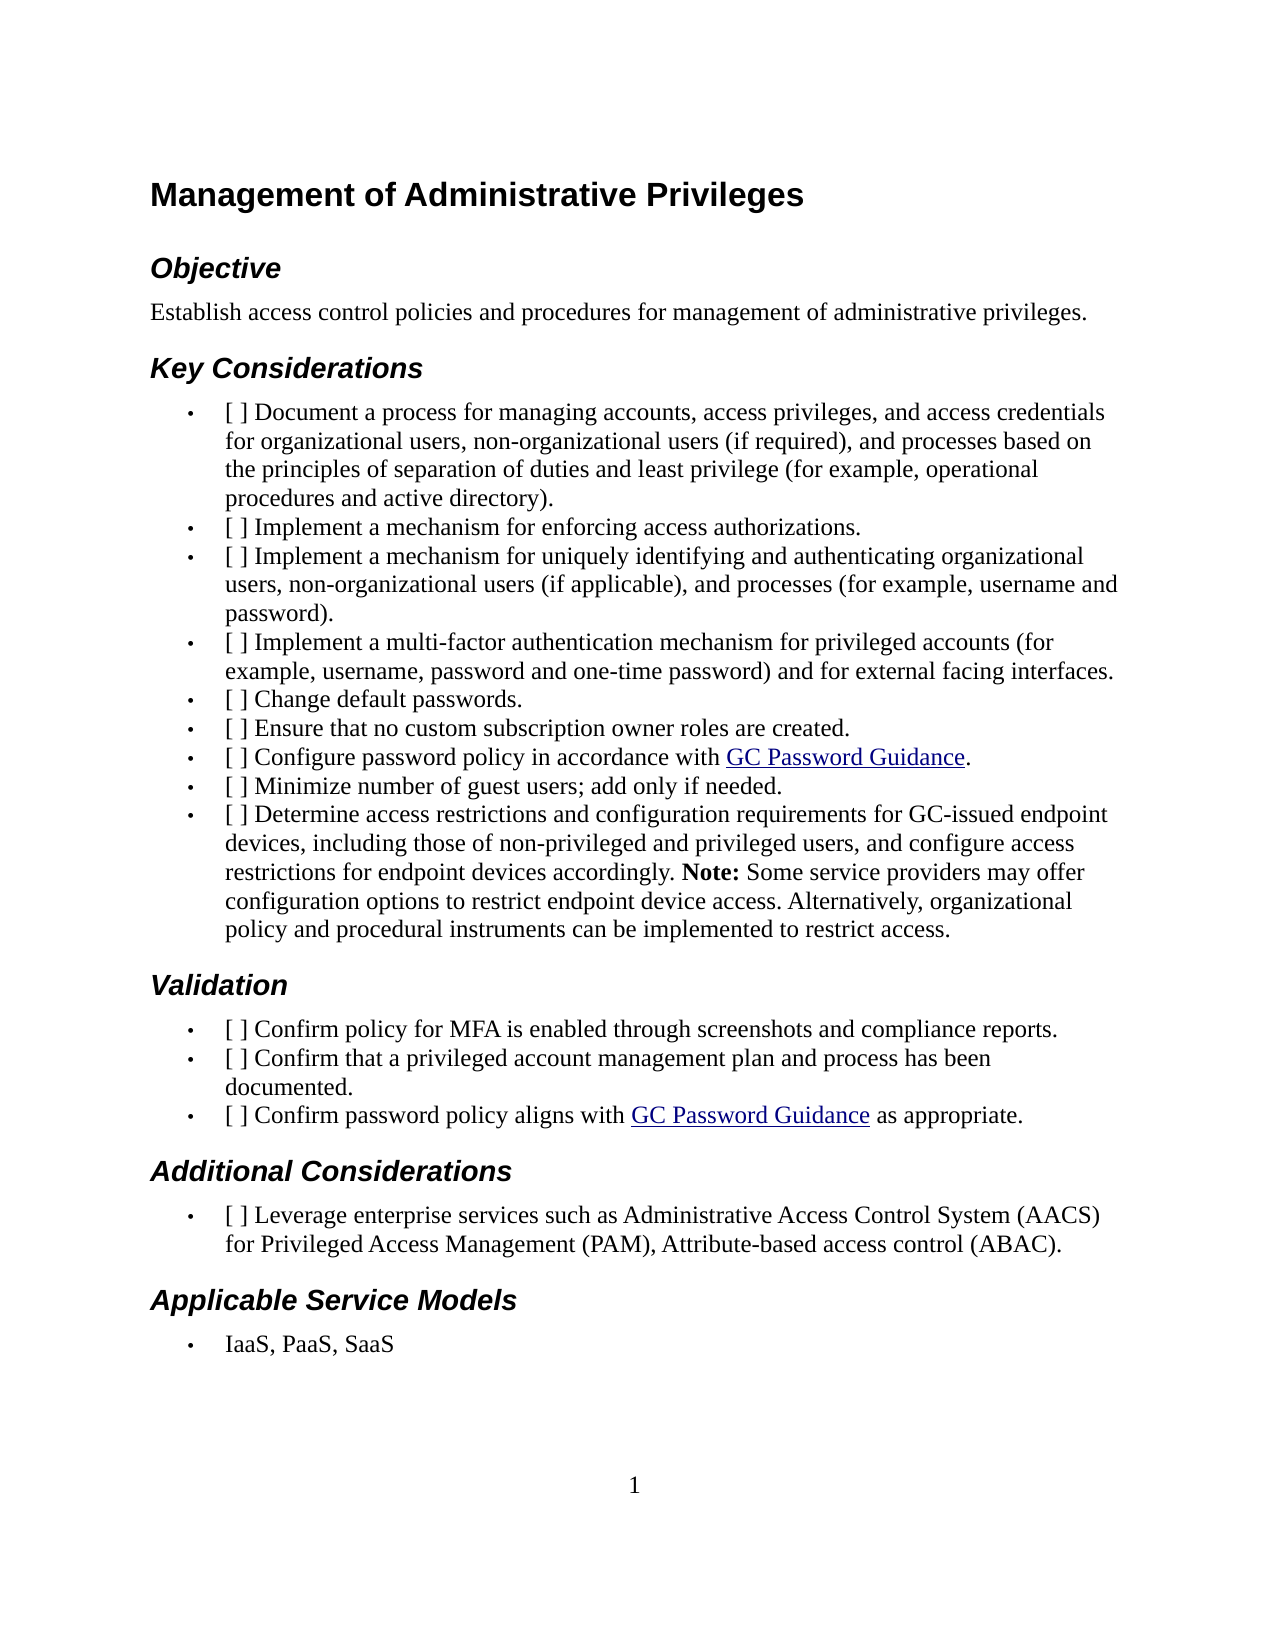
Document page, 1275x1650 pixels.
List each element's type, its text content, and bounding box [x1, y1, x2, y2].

list [ ] Implement a mechanism for uniquely identifying and authenticating organizational users, non-organizational users (if applicable), and processes (for example, username and password). [187, 541, 1125, 627]
subtitle Management of Administrative Privileges [150, 175, 1125, 214]
list [ ] Implement a multi-factor authentication mechanism for privileged accounts (for example, username, password and one-time password) and for external facing interfaces. [187, 627, 1125, 684]
list [ ] Implement a mechanism for enforcing access authorizations. [187, 512, 1125, 541]
list IaaS, PaaS, SaaS [187, 1329, 1125, 1358]
subtitle Objective [150, 251, 1125, 285]
list [ ] Document a process for managing accounts, access privileges, and access credentials for organizational users, non-organizational users (if required), and processes based on the principles of separation of duties and least privilege (for example, operational procedures and active directory). [187, 397, 1125, 512]
list [ ] Ensure that no custom subscription owner roles are created. [187, 713, 1125, 742]
subtitle Applicable Service Models [150, 1283, 1125, 1316]
list [ ] Leverage enterprise services such as Administrative Access Control System (AACS) for Privileged Access Management (PAM), Attribute-based access control (ABAC). [187, 1200, 1125, 1258]
subtitle Additional Considerations [150, 1154, 1125, 1188]
subtitle Validation [150, 968, 1125, 1002]
list [ ] Confirm that a privileged account management plan and process has been documented. [187, 1043, 1125, 1101]
list [ ] Change default passwords. [187, 684, 1125, 713]
list [ ] Confirm policy for MFA is enabled through screenshots and compliance reports. [187, 1014, 1125, 1043]
list [ ] Configure password policy in accordance with GC Password Guidance. [187, 742, 1125, 771]
list [ ] Minimize number of guest users; add only if needed. [187, 771, 1125, 799]
list [ ] Confirm password policy aligns with GC Password Guidance as appropriate. [187, 1101, 1125, 1129]
list [ ] Determine access restrictions and configuration requirements for GC-issued endpoint devices, including those of non-privileged and privileged users, and configure access restrictions for endpoint devices accordingly. Note: Some service providers may offer configuration options to restrict endpoint device access. Alternatively, organizational policy and procedural instruments can be implemented to restrict access. [187, 799, 1125, 943]
subtitle Key Considerations [150, 351, 1125, 384]
text Establish access control policies and procedures for management of administrative privileges. [150, 297, 1125, 326]
